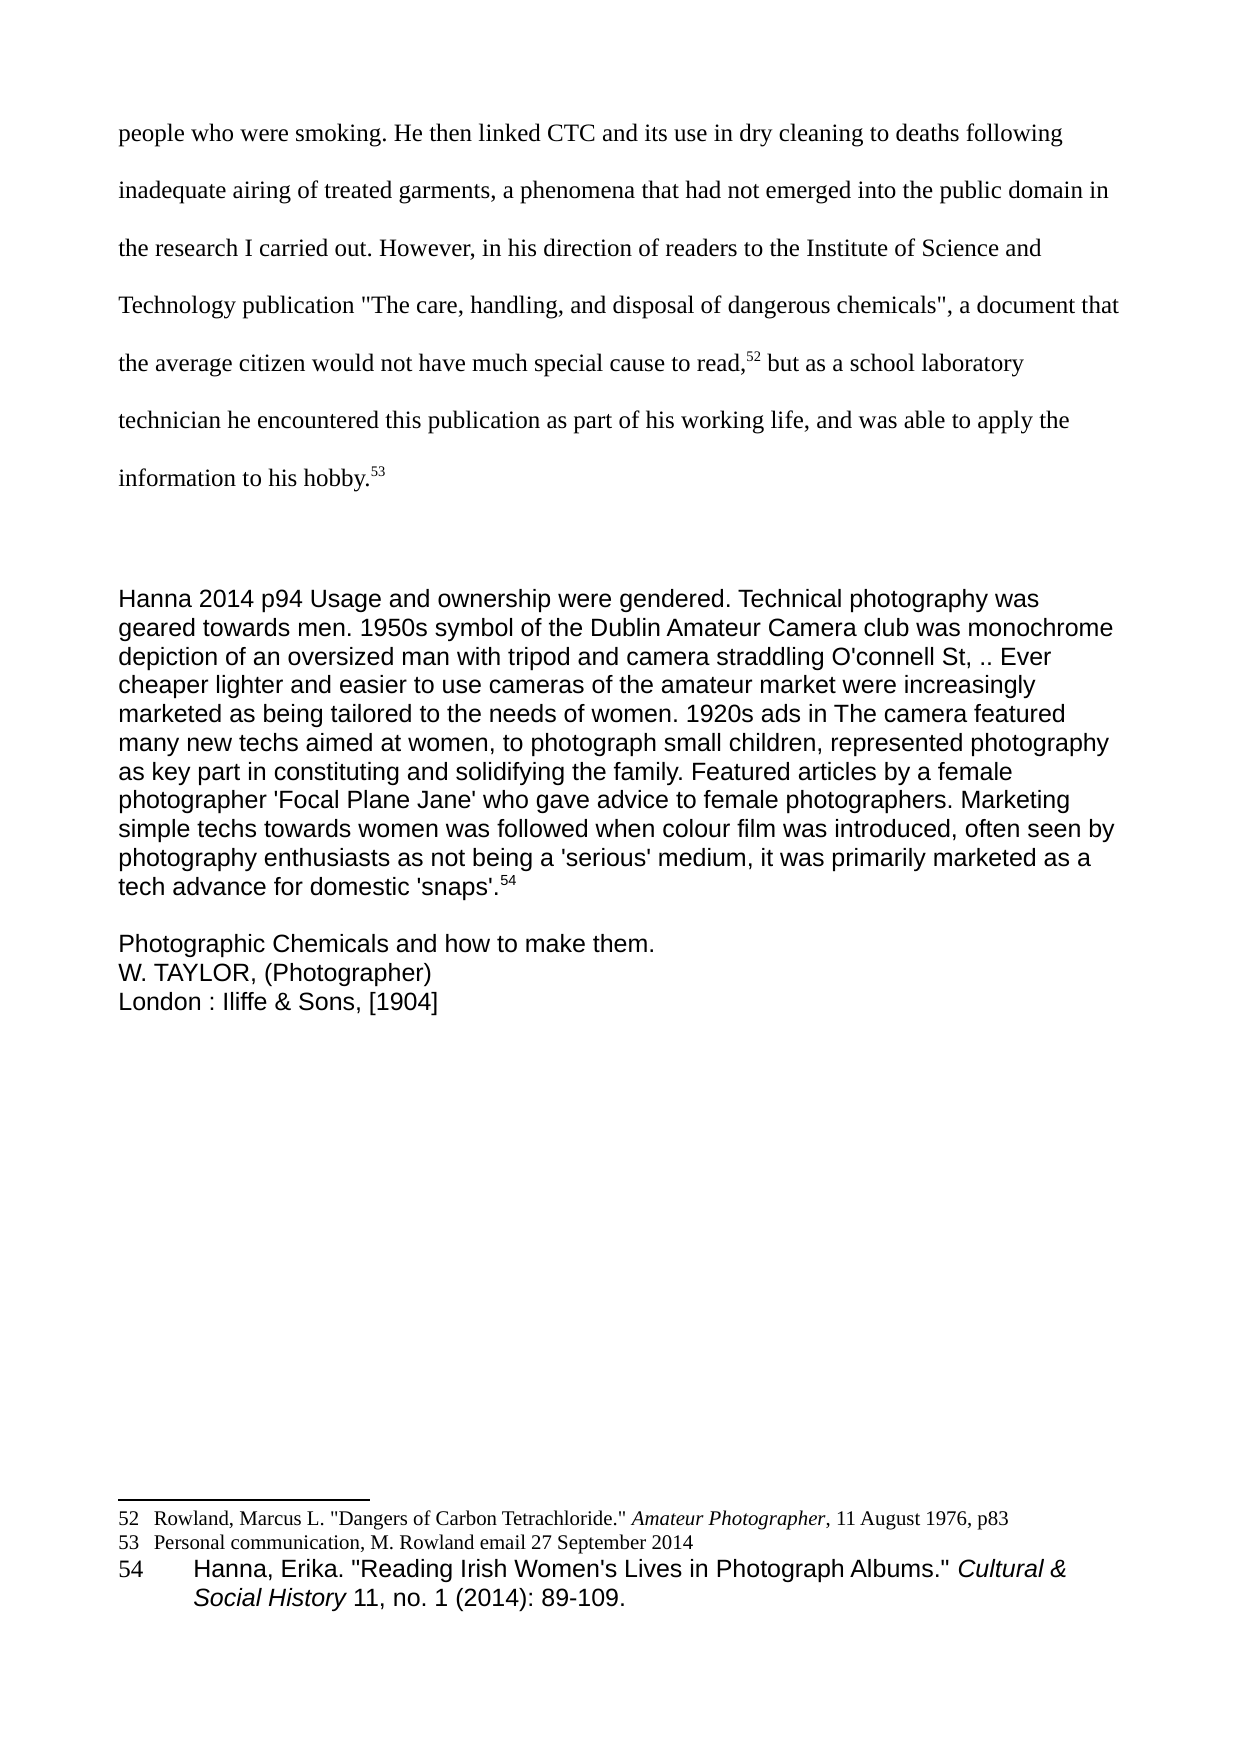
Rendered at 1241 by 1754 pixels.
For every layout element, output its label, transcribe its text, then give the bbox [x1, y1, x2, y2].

text Rowland, Marcus L. "Dangers of Carbon Tetrachloride." Amateur Photographer, 11 August 1976, p83 [118, 1506, 1122, 1530]
text Hanna 2014 p94 Usage and ownership were gendered. Technical photography was geared towards men. 1950s symbol of the Dublin Amateur Camera club was monochrome depiction of an oversized man with tripod and camera straddling O'connell St, .. Ever cheaper lighter and easier to use cameras of the amateur market were increasingly marketed as being tailored to the needs of women. 1920s ads in The camera featured many new techs aimed at women, to photograph small children, represented photography as key part in constituting and solidifying the family. Featured articles by a female photographer 'Focal Plane Jane' who gave advice to female photographers. Marketing simple techs towards women was followed when colour film was introduced, often seen by photography enthusiasts as not being a 'serious' medium, it was primarily marketed as a tech advance for domestic 'snaps'. [118, 584, 1122, 901]
text Hanna, Erika. "Reading Irish Women's Lives in Photograph Albums." Cultural & Social History 11, no. 1 (2014): 89-109. [118, 1554, 1122, 1612]
text London : Iliffe & Sons, [1904] [118, 987, 1122, 1016]
text W. TAYLOR, (Photographer) [118, 958, 1122, 987]
text people who were smoking. He then linked CTC and its use in dry cleaning to deaths following inadequate airing of treated garments, a phenomena that had not emerged into the public domain in the research I carried out. However, in his direction of readers to the Institute of Science and Technology publication "The care, handling, and disposal of dangerous chemicals", a document that the average citizen would not have much special cause to read, but as a school laboratory technician he encountered this publication as part of his working life, and was able to apply the information to his hobby. [118, 118, 1122, 492]
text Photographic Chemicals and how to make them. [118, 929, 1122, 958]
text Personal communication, M. Rowland email 27 September 2014 [118, 1530, 1122, 1554]
